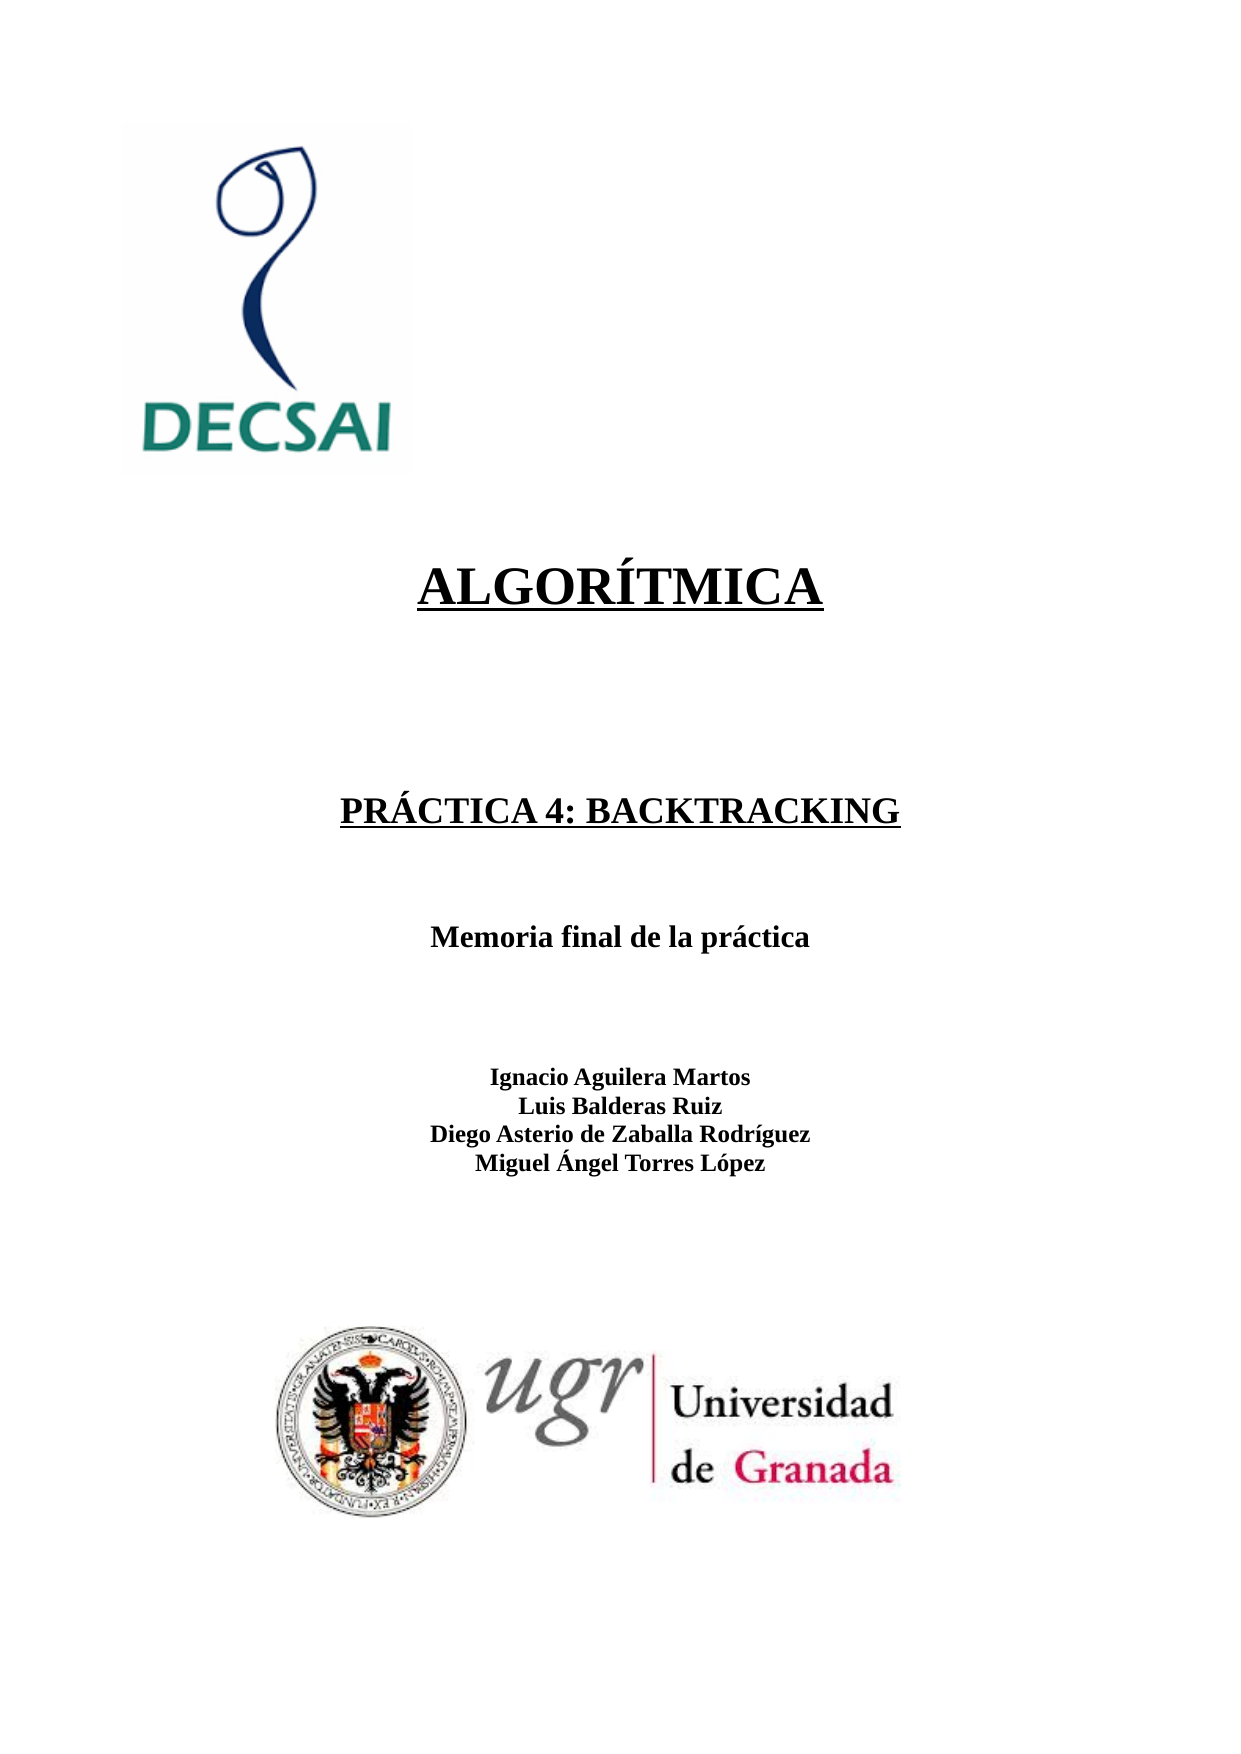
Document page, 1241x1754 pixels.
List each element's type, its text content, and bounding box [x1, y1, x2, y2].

text Luis Balderas Ruiz [118, 1091, 1122, 1119]
text Memoria final de la práctica [118, 918, 1122, 954]
text Ignacio Aguilera Martos [118, 1062, 1122, 1091]
picture [121, 123, 413, 475]
text ALGORÍTMICA [118, 554, 1122, 616]
text Diego Asterio de Zaballa Rodríguez [118, 1119, 1122, 1148]
text PRÁCTICA 4: BACKTRACKING [118, 789, 1122, 832]
text Miguel Ángel Torres López [118, 1148, 1122, 1177]
picture [274, 1326, 916, 1519]
